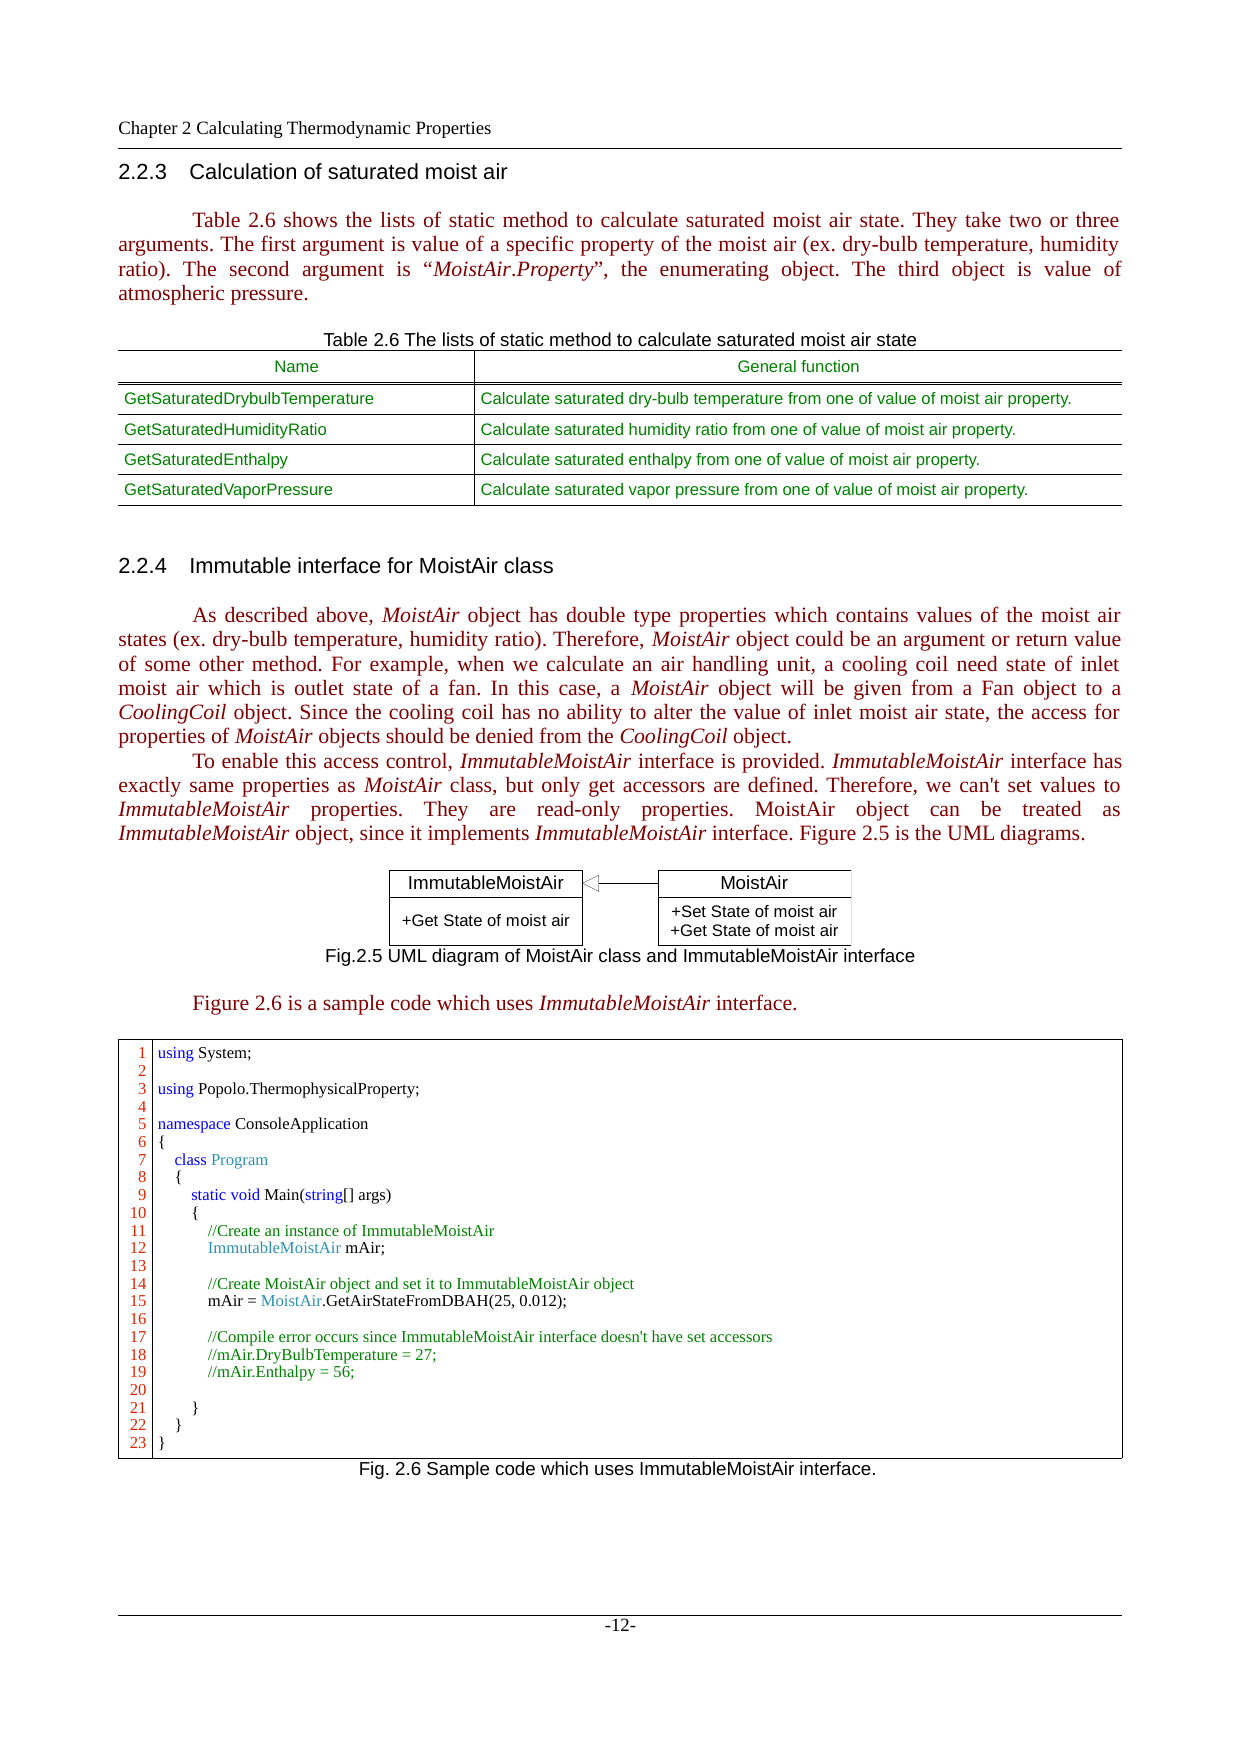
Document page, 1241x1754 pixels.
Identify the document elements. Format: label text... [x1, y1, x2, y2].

table_cell Calculate saturated vapor pressure from one of value of moist air property. [475, 475, 1122, 504]
table_header Name [118, 351, 474, 382]
table_cell GetSaturatedEnthalpy [118, 445, 474, 474]
text Fig. 2.6 Sample code which uses ImmutableMoistAir interface. [118, 1459, 1122, 1479]
subtitle Immutable interface for MoistAir class [118, 554, 1122, 579]
table_header 1 2 3 4 5 6 7 8 9 10 11 12 13 14 15 16 17 18 19 20 21 22 23 [119, 1040, 152, 1458]
text Table 2.6 shows the lists of static method to calculate saturated moist air state. They take two or three arguments. The first argument is value of a specific property of the moist air (ex. dry-bulb temperature, humidity ratio). The second argument is “MoistAir.Property”, the enumerating object. The third object is value of atmospheric pressure. [118, 208, 1122, 305]
text To enable this access control, ImmutableMoistAir interface is provided. ImmutableMoistAir interface has exactly same properties as MoistAir class, but only get accessors are defined. Therefore, we can't set values to ImmutableMoistAir properties. They are read-only properties. MoistAir object can be treated as ImmutableMoistAir object, since it implements ImmutableMoistAir interface. Figure 2.5 is the UML diagrams. [118, 748, 1122, 846]
table_cell Calculate saturated enthalpy from one of value of moist air property. [475, 445, 1122, 474]
table_cell Calculate saturated dry-bulb temperature from one of value of moist air property. [475, 385, 1122, 414]
text Fig.2.5 UML diagram of MoistAir class and ImmutableMoistAir interface [118, 870, 1122, 966]
text Figure 2.6 is a sample code which uses ImmutableMoistAir interface. [118, 990, 1122, 1015]
table_cell GetSaturatedHumidityRatio [118, 415, 474, 444]
text As described above, MoistAir object has double type properties which contains values of the moist air states (ex. dry-bulb temperature, humidity ratio). Therefore, MoistAir object could be an argument or return value of some other method. For example, when we calculate an air handling unit, a cooling coil need state of inlet moist air which is outlet state of a fan. In this case, a MoistAir object will be given from a Fan object to a CoolingCoil object. Since the cooling coil has no ability to alter the value of inlet moist air state, the access for properties of MoistAir objects should be denied from the CoolingCoil object. [118, 603, 1122, 748]
table_cell Calculate saturated humidity ratio from one of value of moist air property. [475, 415, 1122, 444]
table_header using System; using Popolo.ThermophysicalProperty; namespace ConsoleApplication { class Program { static void Main(string[] args) { //Create an instance of ImmutableMoistAir ImmutableMoistAir mAir; //Create MoistAir object and set it to ImmutableMoistAir object mAir = MoistAir.GetAirStateFromDBAH(25, 0.012); //Compile error occurs since ImmutableMoistAir interface doesn't have set accessors //mAir.DryBulbTemperature = 27; //mAir.Enthalpy = 56; } } } [153, 1040, 1122, 1458]
subtitle Calculation of saturated moist air [118, 159, 1122, 184]
table_header General function [475, 351, 1122, 382]
table_cell GetSaturatedVaporPressure [118, 475, 474, 504]
text Table 2.6 The lists of static method to calculate saturated moist air state [118, 329, 1122, 350]
table_cell GetSaturatedDrybulbTemperature [118, 385, 474, 414]
